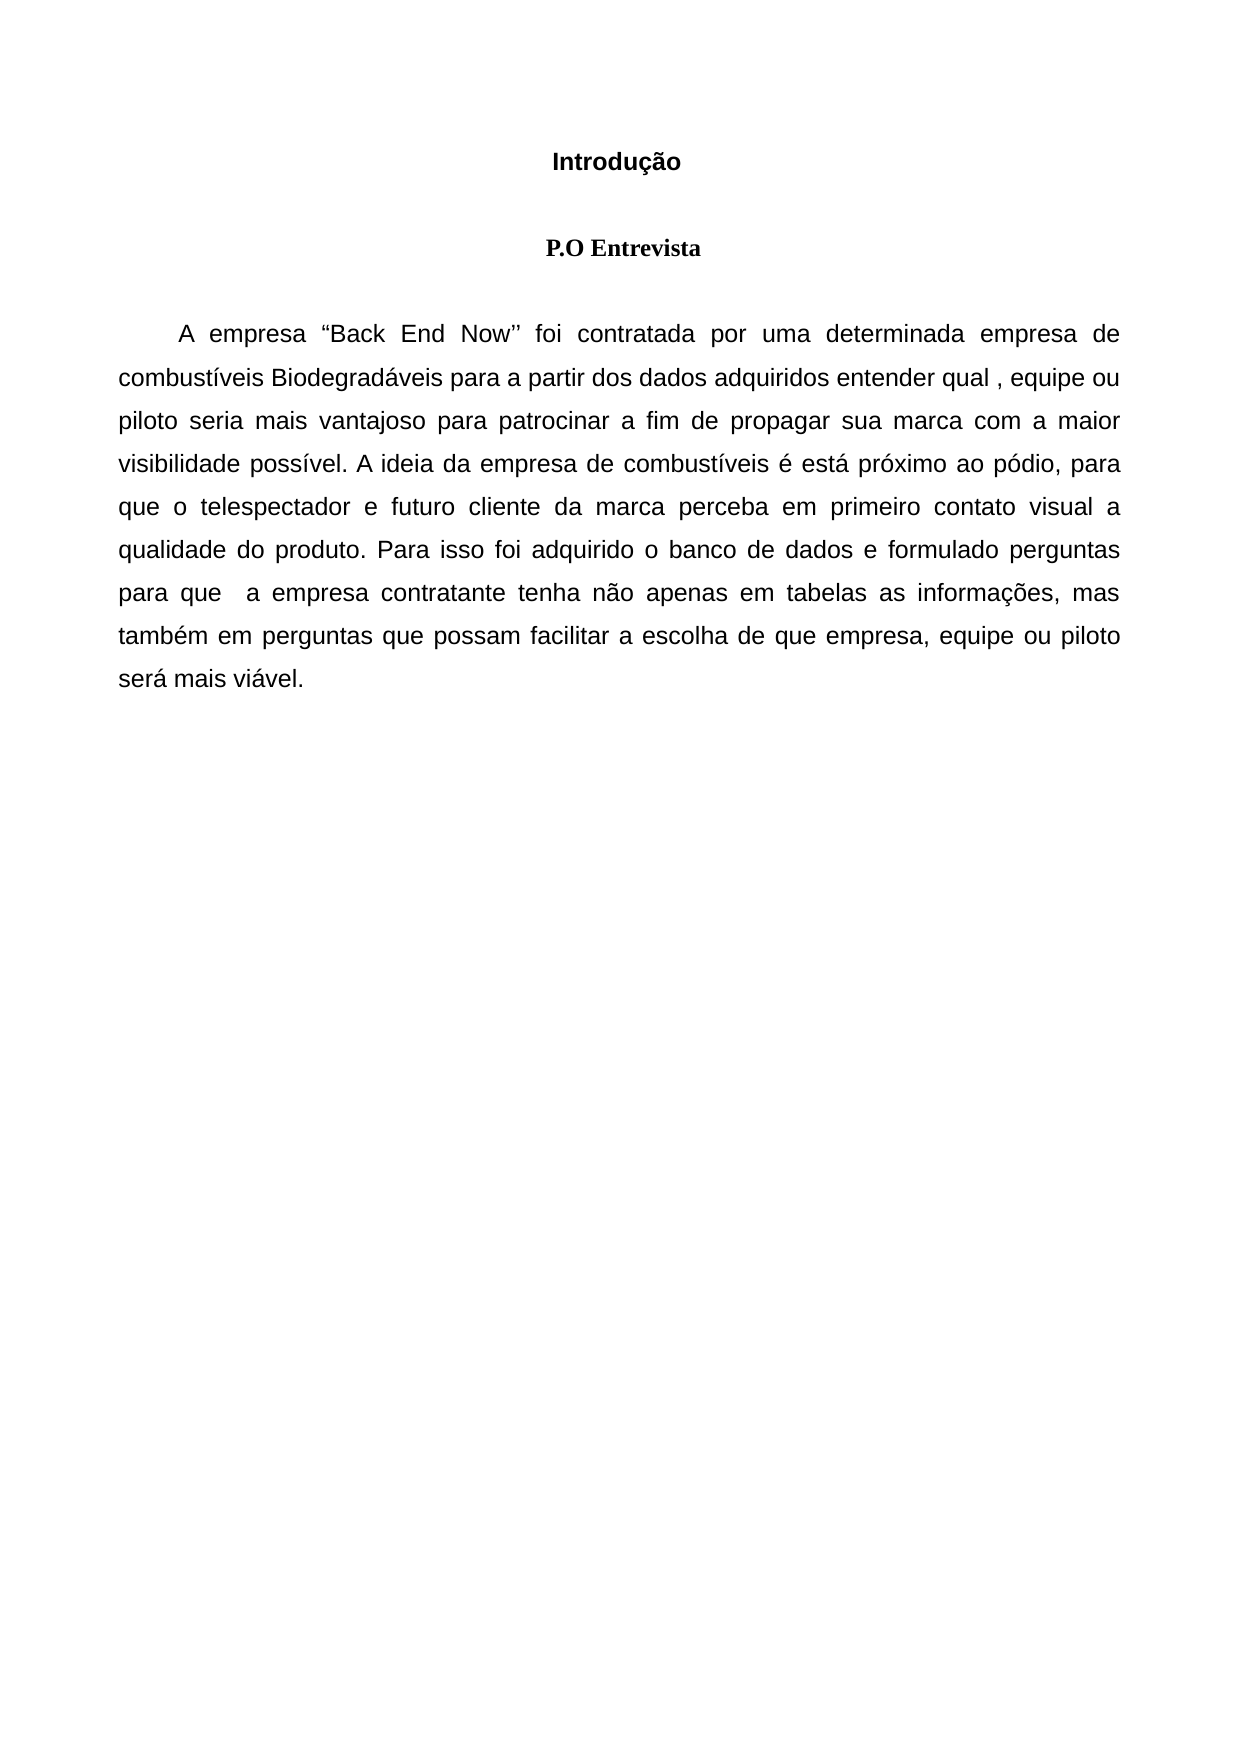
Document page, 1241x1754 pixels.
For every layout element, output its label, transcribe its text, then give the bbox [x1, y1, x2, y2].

text A empresa “Back End Now’’ foi contratada por uma determinada empresa de combustíveis Biodegradáveis para a partir dos dados adquiridos entender qual , equipe ou piloto seria mais vantajoso para patrocinar a fim de propagar sua marca com a maior visibilidade possível. A ideia da empresa de combustíveis é está próximo ao pódio, para que o telespectador e futuro cliente da marca perceba em primeiro contato visual a qualidade do produto. Para isso foi adquirido o banco de dados e formulado perguntas para que a empresa contratante tenha não apenas em tabelas as informações, mas também em perguntas que possam facilitar a escolha de que empresa, equipe ou piloto será mais viável. [118, 319, 1122, 693]
text P.O Entrevista [118, 233, 1122, 262]
text Introdução [118, 147, 1122, 176]
